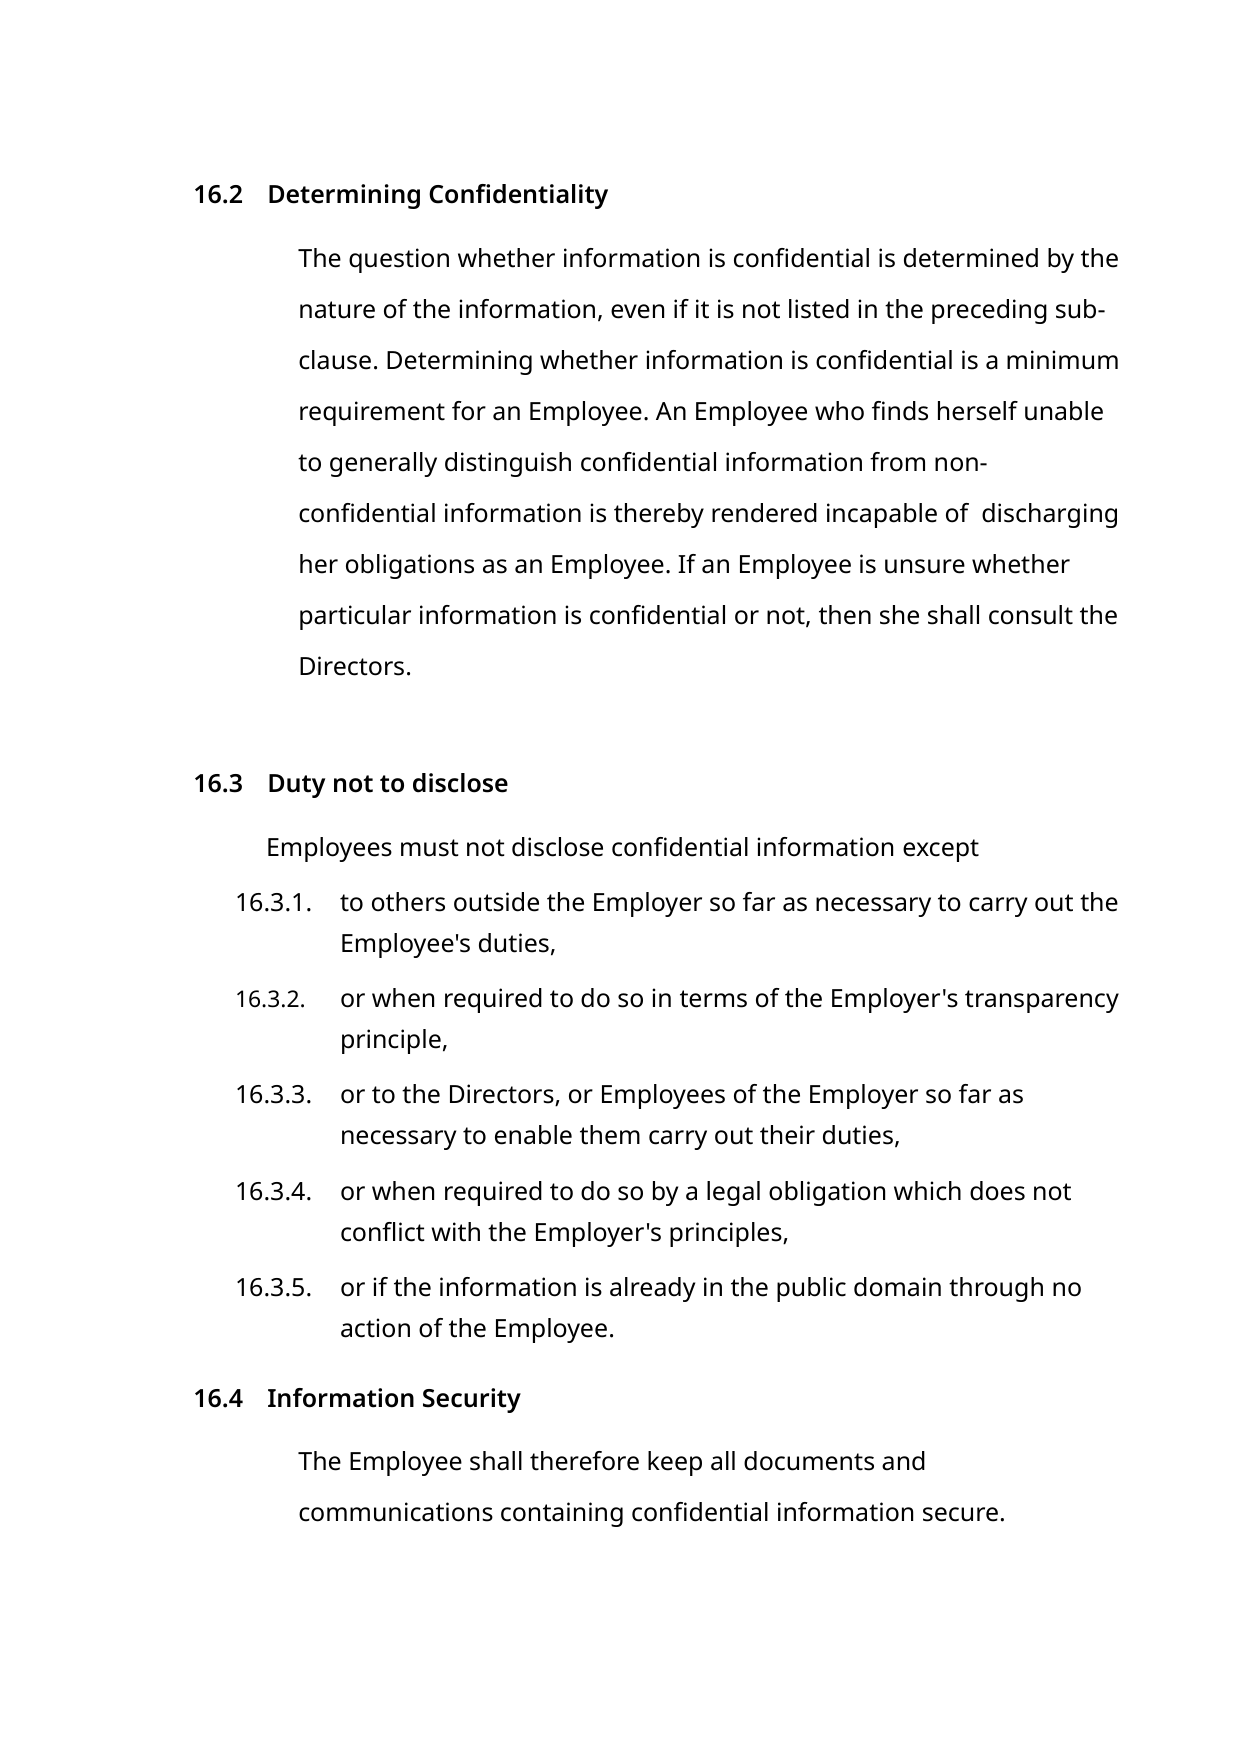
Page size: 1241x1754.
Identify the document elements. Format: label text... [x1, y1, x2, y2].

subtitle or if the information is already in the public domain through no action of the Employee. [235, 1269, 1122, 1344]
list The question whether information is confidential is determined by the nature of the information, even if it is not listed in the preceding sub-clause. Determining whether information is confidential is a minimum requirement for an Employee. An Employee who finds herself unable to generally distinguish confidential information from non-confidential information is thereby rendered incapable of discharging her obligations as an Employee. If an Employee is unsure whether particular information is confidential or not, then she shall consult the Directors. [193, 241, 1122, 683]
subtitle or when required to do so by a legal obligation which does not conflict with the Employer's principles, [235, 1173, 1122, 1248]
subtitle Employees must not disclose confidential information except [191, 829, 1122, 863]
subtitle Determining Confidentiality [193, 177, 1122, 211]
subtitle to others outside the Employer so far as necessary to carry out the Employee's duties, [235, 884, 1122, 959]
list The Employee shall therefore keep all documents and communications containing confidential information secure. [193, 1444, 1122, 1529]
subtitle or to the Directors, or Employees of the Employer so far as necessary to enable them carry out their duties, [235, 1077, 1122, 1152]
subtitle Information Security [193, 1380, 1122, 1414]
subtitle Duty not to disclose [193, 766, 1122, 800]
subtitle or when required to do so in terms of the Employer's transparency principle, [235, 981, 1122, 1056]
